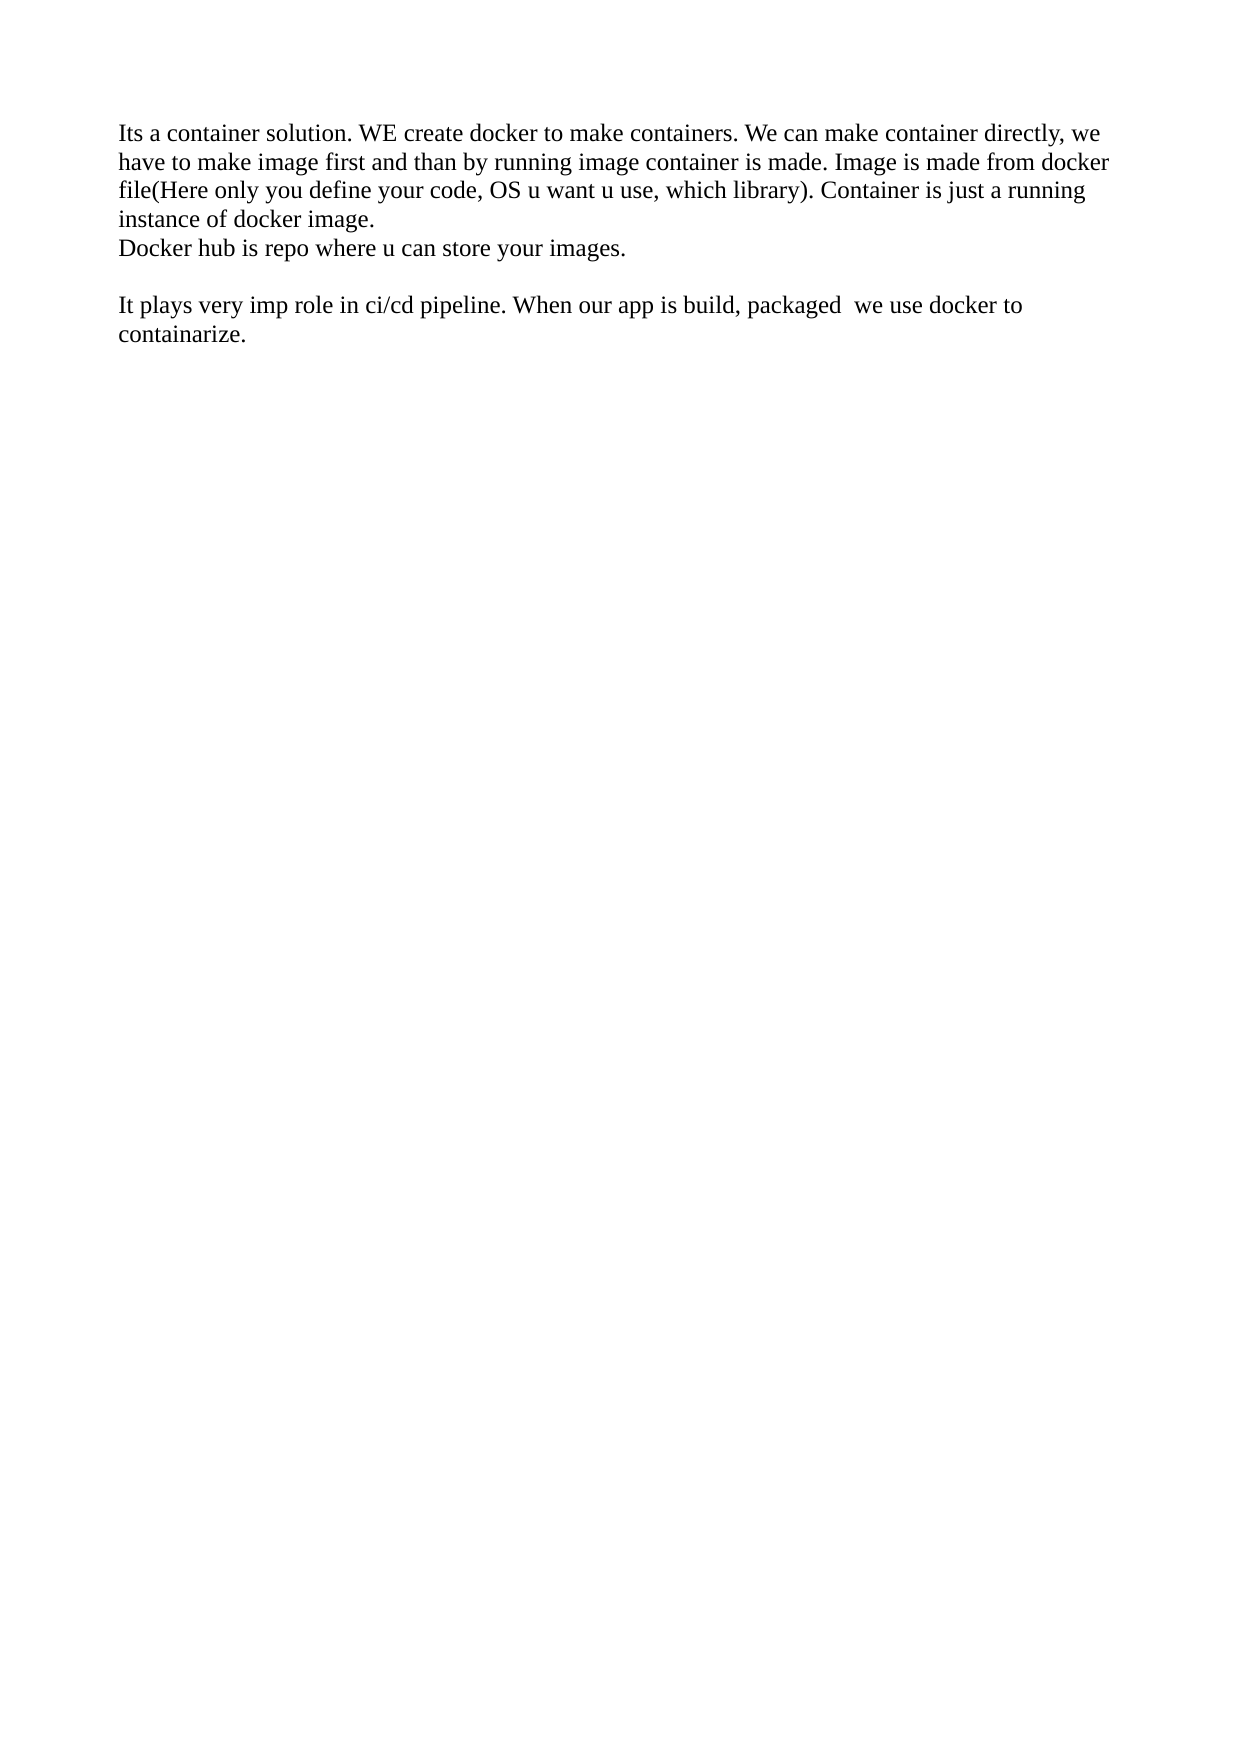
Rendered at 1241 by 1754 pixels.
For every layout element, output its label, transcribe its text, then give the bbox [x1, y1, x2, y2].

text Docker hub is repo where u can store your images. [118, 233, 1122, 262]
text Its a container solution. WE create docker to make containers. We can make container directly, we have to make image first and than by running image container is made. Image is made from docker file(Here only you define your code, OS u want u use, which library). Container is just a running instance of docker image. [118, 118, 1122, 233]
text It plays very imp role in ci/cd pipeline. When our app is build, packaged we use docker to containarize. [118, 291, 1122, 348]
